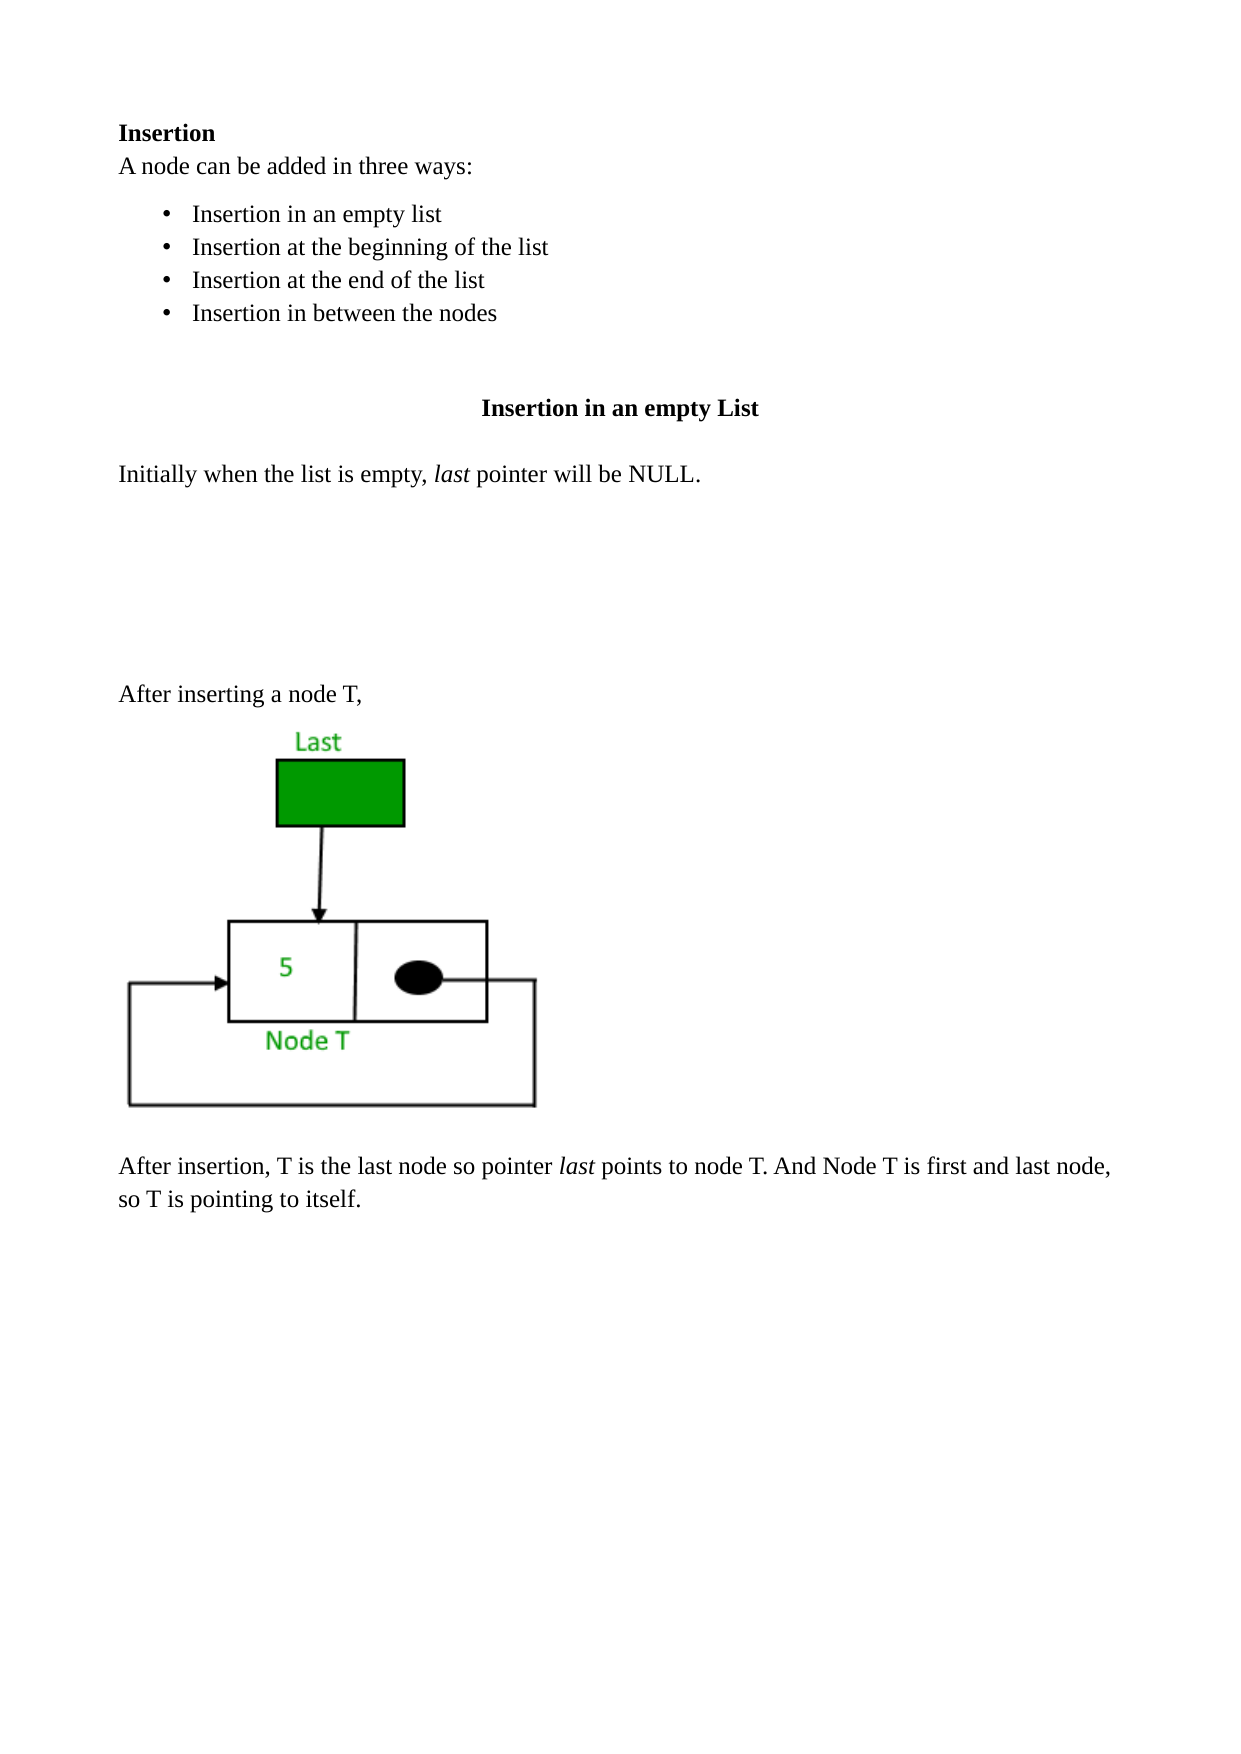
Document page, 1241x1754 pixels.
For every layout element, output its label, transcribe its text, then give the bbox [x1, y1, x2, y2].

list Insertion at the end of the list [162, 265, 1122, 293]
text Insertion A node can be added in three ways: [118, 118, 1122, 180]
text Insertion in an empty List [118, 393, 1122, 422]
list Insertion in between the nodes [162, 298, 1122, 327]
list Insertion in an empty list [162, 199, 1122, 227]
list Insertion at the beginning of the list [162, 232, 1122, 261]
text Initially when the list is empty, last pointer will be NULL. After inserting a node T, After insertion, T is the last node so pointer last points to node T. And Node T is first and last node, so T is pointing to itself. [118, 426, 1122, 1213]
picture [118, 712, 545, 1147]
